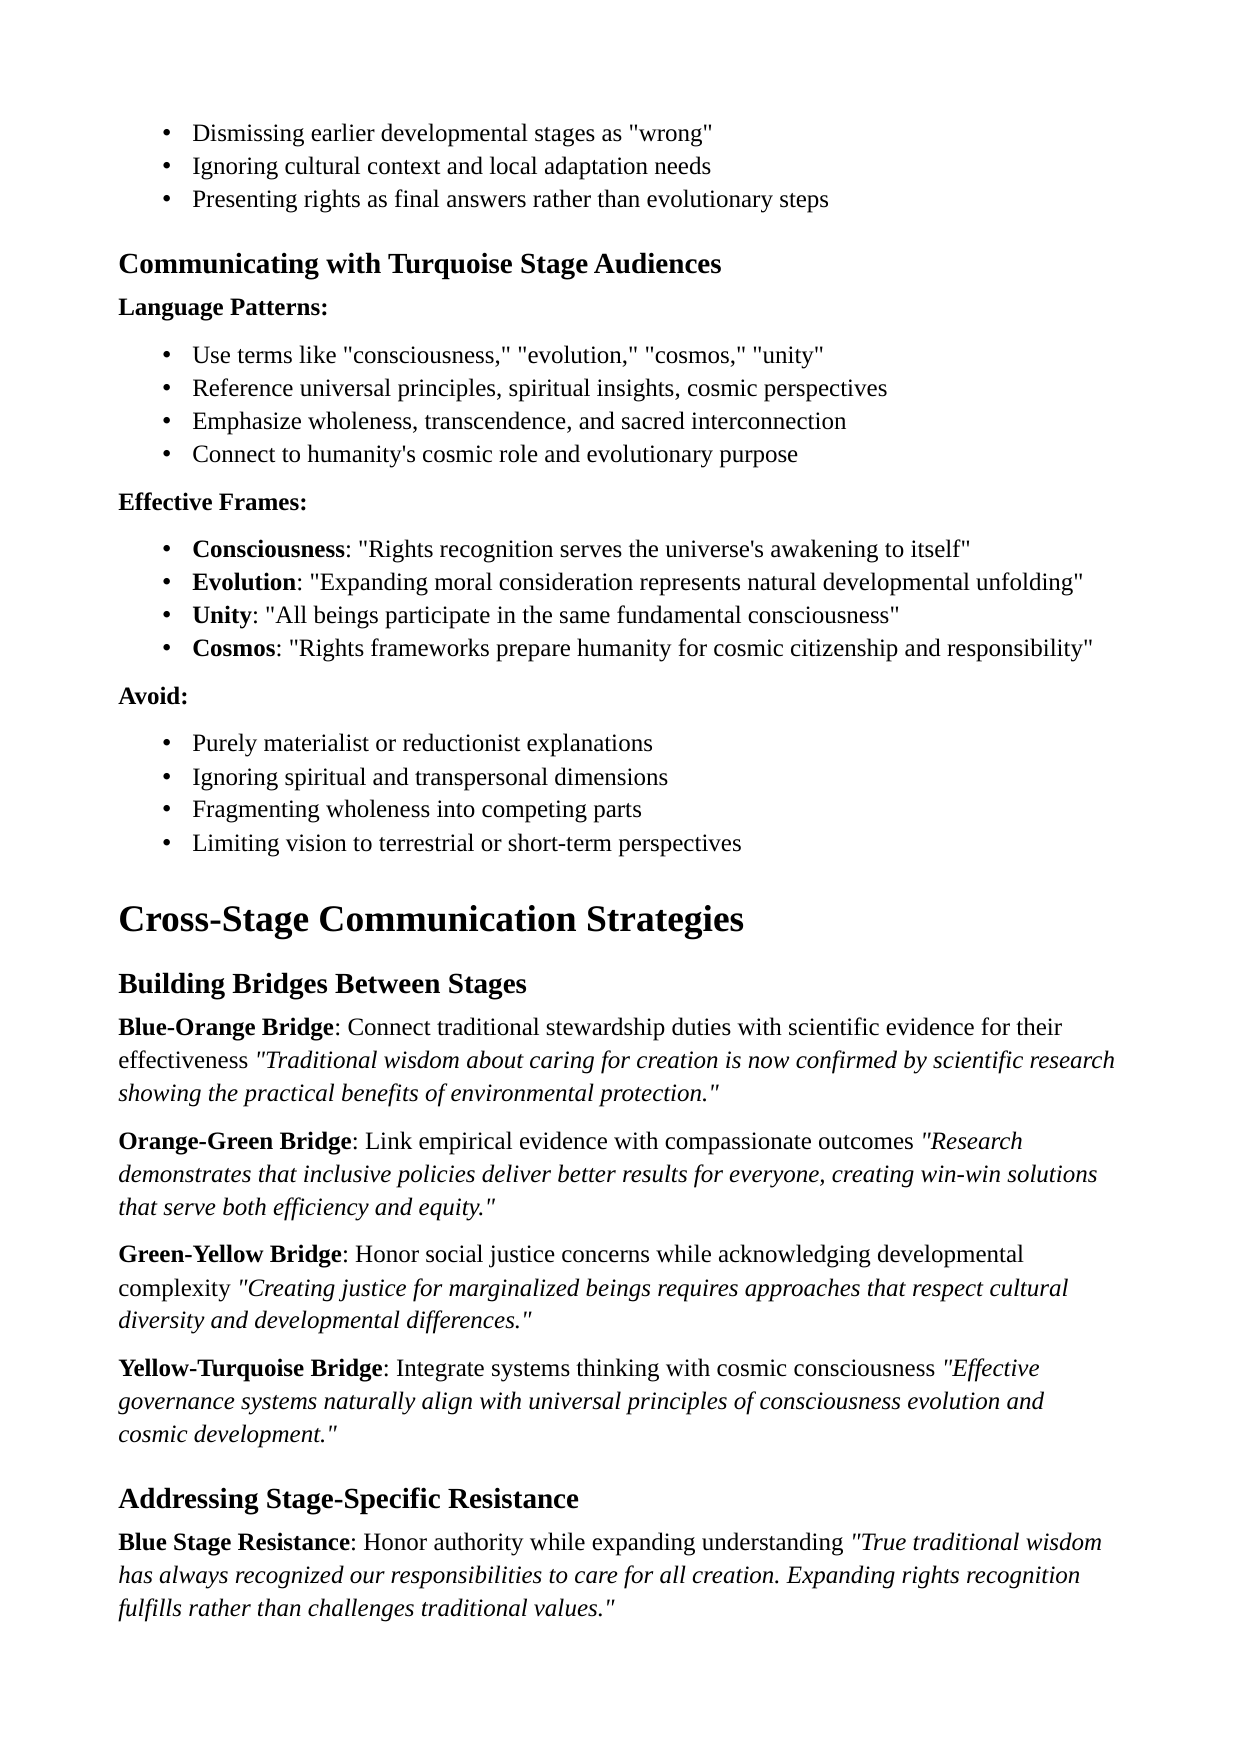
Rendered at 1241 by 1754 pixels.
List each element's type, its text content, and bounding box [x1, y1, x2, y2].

list Ignoring cultural context and local adaptation needs [162, 151, 1122, 180]
list Emphasize wholeness, transcendence, and sacred interconnection [162, 406, 1122, 435]
list Connect to humanity's cosmic role and evolutionary purpose [162, 439, 1122, 468]
list Purely materialist or reductionist explanations [162, 728, 1122, 757]
list Consciousness: "Rights recognition serves the universe's awakening to itself" [162, 534, 1122, 563]
list Reference universal principles, spiritual insights, cosmic perspectives [162, 373, 1122, 402]
list Dismissing earlier developmental stages as "wrong" [162, 118, 1122, 147]
text Yellow-Turquoise Bridge: Integrate systems thinking with cosmic consciousness "Effective governance systems naturally align with universal principles of consciousness evolution and cosmic development." [118, 1353, 1122, 1448]
text Avoid: [118, 681, 1122, 710]
list Unity: "All beings participate in the same fundamental consciousness" [162, 600, 1122, 629]
list Fragmenting wholeness into competing parts [162, 794, 1122, 823]
text Orange-Green Bridge: Link empirical evidence with compassionate outcomes "Research demonstrates that inclusive policies deliver better results for everyone, creating win-win solutions that serve both efficiency and equity." [118, 1126, 1122, 1221]
text Language Patterns: [118, 292, 1122, 321]
list Limiting vision to terrestrial or short-term perspectives [162, 828, 1122, 856]
list Ignoring spiritual and transpersonal dimensions [162, 762, 1122, 790]
text Blue-Orange Bridge: Connect traditional stewardship duties with scientific evidence for their effectiveness "Traditional wisdom about caring for creation is now confirmed by scientific research showing the practical benefits of environmental protection." [118, 1012, 1122, 1107]
text Blue Stage Resistance: Honor authority while expanding understanding "True traditional wisdom has always recognized our responsibilities to care for all creation. Expanding rights recognition fulfills rather than challenges traditional values." [118, 1527, 1122, 1622]
list Cosmos: "Rights frameworks prepare humanity for cosmic citizenship and responsibility" [162, 633, 1122, 662]
list Use terms like "consciousness," "evolution," "cosmos," "unity" [162, 340, 1122, 369]
subtitle Communicating with Turquoise Stage Audiences [118, 246, 1122, 280]
text Green-Yellow Bridge: Honor social justice concerns while acknowledging developmental complexity "Creating justice for marginalized beings requires approaches that respect cultural diversity and developmental differences." [118, 1239, 1122, 1334]
subtitle Cross-Stage Communication Strategies [118, 896, 1122, 939]
list Presenting rights as final answers rather than evolutionary steps [162, 184, 1122, 213]
list Evolution: "Expanding moral consideration represents natural developmental unfolding" [162, 567, 1122, 596]
subtitle Addressing Stage-Specific Resistance [118, 1481, 1122, 1515]
subtitle Building Bridges Between Stages [118, 966, 1122, 1000]
text Effective Frames: [118, 487, 1122, 515]
